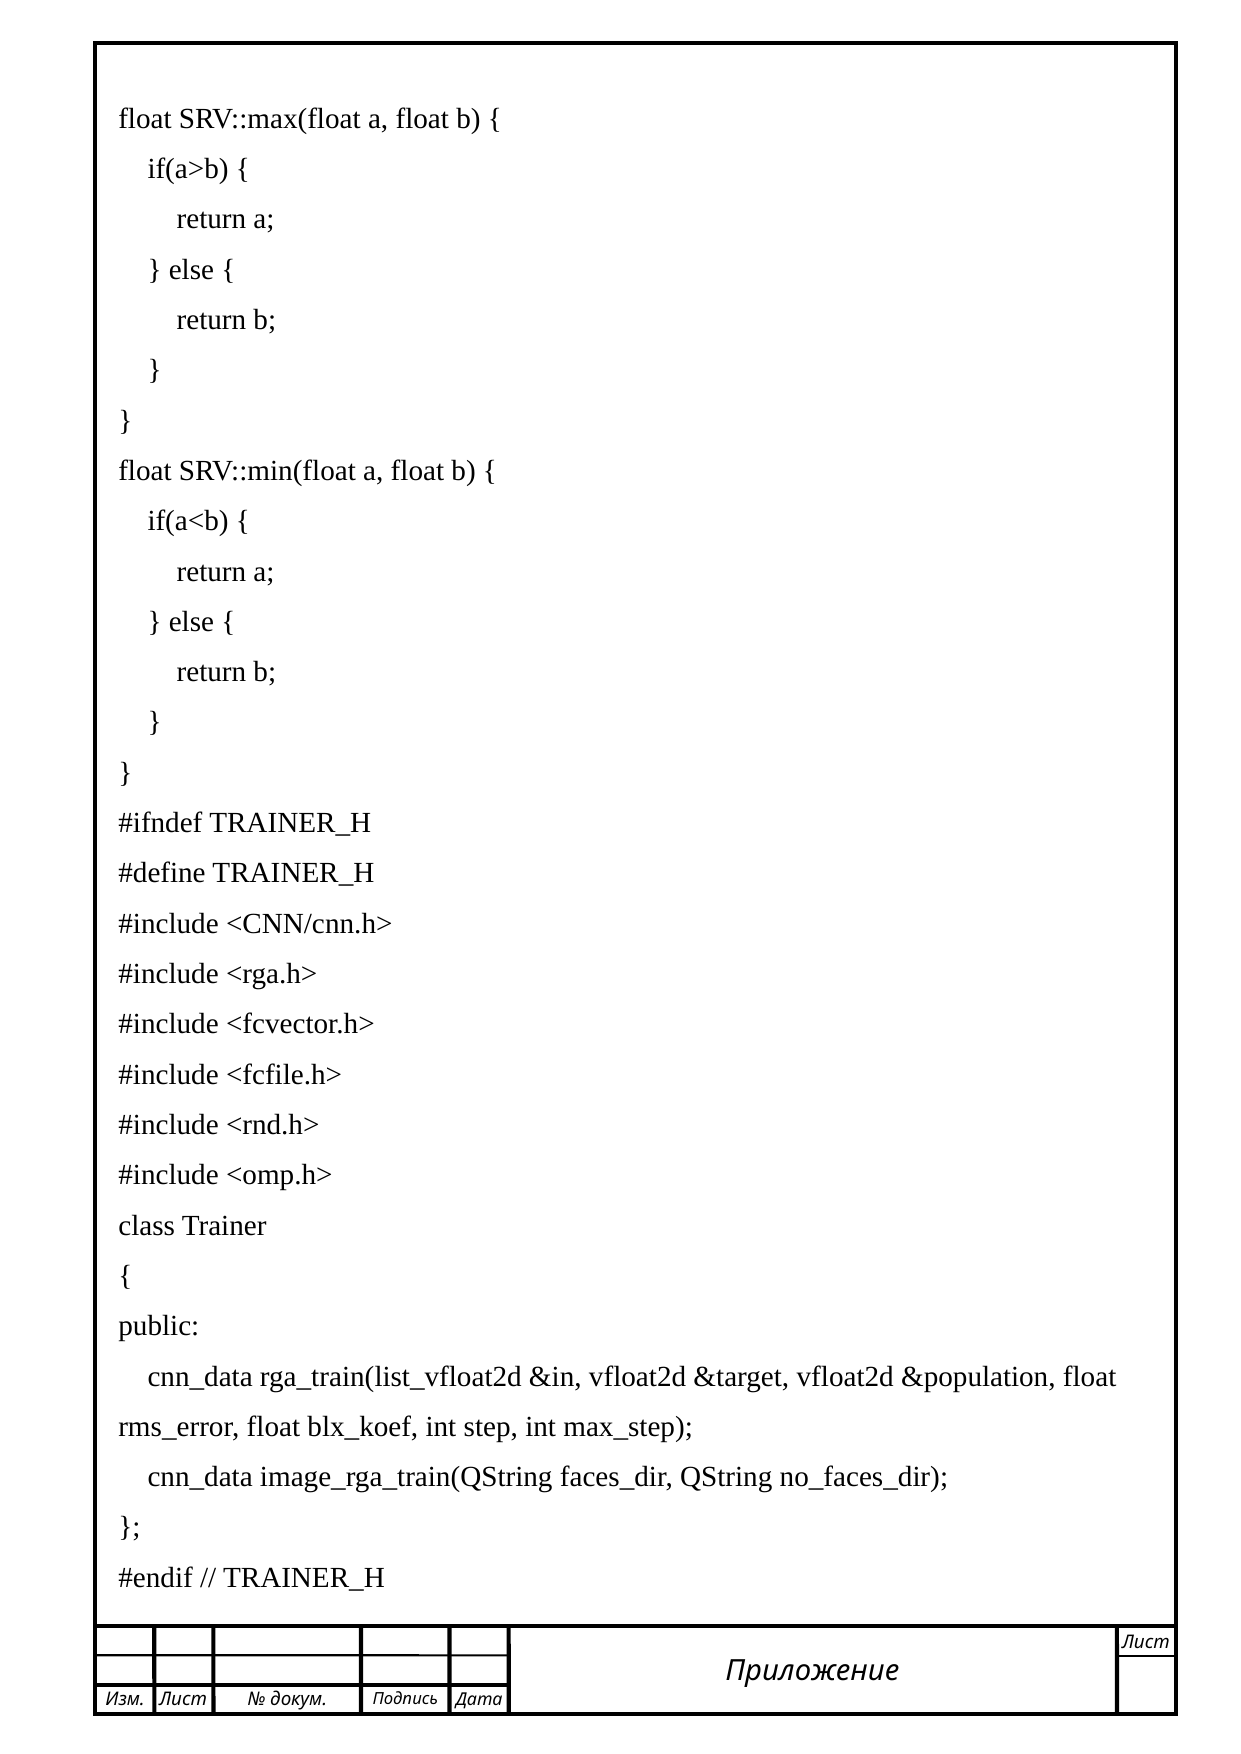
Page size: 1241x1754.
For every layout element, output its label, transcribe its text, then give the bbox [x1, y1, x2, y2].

text #include <fcvector.h> [118, 1006, 1122, 1040]
text return a; [118, 201, 1122, 235]
text #include <omp.h> [118, 1157, 1122, 1191]
text }; [118, 1509, 1122, 1543]
text float SRV::max(float a, float b) { [118, 101, 1122, 134]
text } [118, 755, 1122, 788]
text #include <fcfile.h> [118, 1057, 1122, 1090]
text return a; [118, 554, 1122, 587]
text #endif // TRAINER_H [118, 1560, 1122, 1593]
text #include <rnd.h> [118, 1107, 1122, 1141]
text float SRV::min(float a, float b) { [118, 453, 1122, 487]
text return b; [118, 654, 1122, 688]
text } [118, 704, 1122, 738]
text { [118, 1258, 1122, 1292]
text #include <rga.h> [118, 956, 1122, 990]
text cnn_data image_rga_train(QString faces_dir, QString no_faces_dir); [118, 1459, 1122, 1493]
text class Trainer [118, 1208, 1122, 1241]
text return b; [118, 302, 1122, 336]
text #ifndef TRAINER_H [118, 805, 1122, 839]
text if(a<b) { [118, 503, 1122, 537]
text } [118, 403, 1122, 436]
text public: [118, 1308, 1122, 1342]
text } else { [118, 252, 1122, 285]
text #define TRAINER_H [118, 856, 1122, 889]
text } [118, 352, 1122, 386]
text cnn_data rga_train(list_vfloat2d &in, vfloat2d &target, vfloat2d &population, float rms_error, float blx_koef, int step, int max_step); [118, 1359, 1122, 1442]
text } else { [118, 604, 1122, 637]
text #include <CNN/cnn.h> [118, 906, 1122, 939]
text if(a>b) { [118, 151, 1122, 185]
